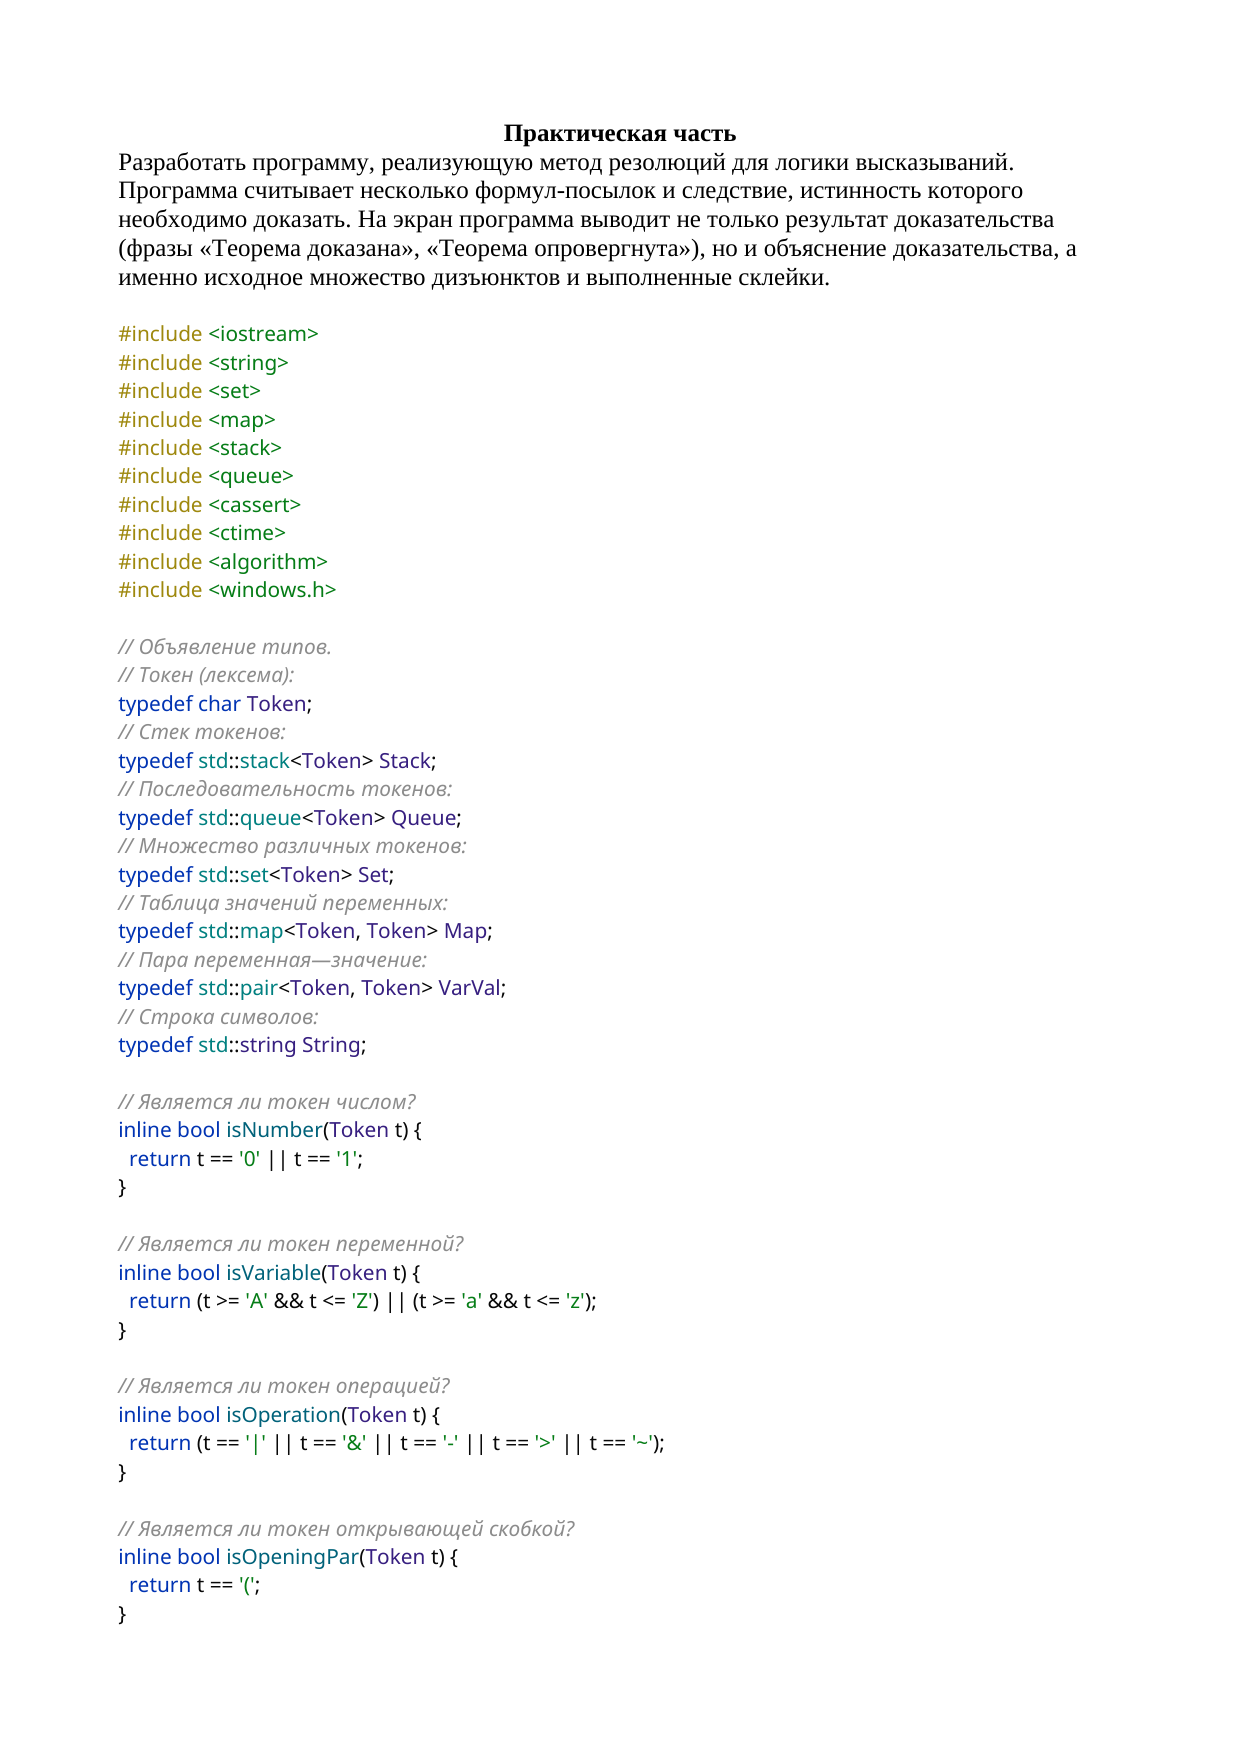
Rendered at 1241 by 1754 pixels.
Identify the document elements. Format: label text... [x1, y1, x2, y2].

text #include <iostream> #include <string> #include <set> #include <map> #include <stack> #include <queue> #include <cassert> #include <ctime> #include <algorithm> #include <windows.h> // Объявление типов. // Токен (лексема): typedef char Token; // Стек токенов: typedef std::stack<Token> Stack; // Последовательность токенов: typedef std::queue<Token> Queue; // Множество различных токенов: typedef std::set<Token> Set; // Таблица значений переменных: typedef std::map<Token, Token> Map; // Пара переменная—значение: typedef std::pair<Token, Token> VarVal; // Строка символов: typedef std::string String; // Является ли токен числом? inline bool isNumber(Token t) { return t == '0' || t == '1'; } // Является ли токен переменной? inline bool isVariable(Token t) { return (t >= 'A' && t <= 'Z') || (t >= 'a' && t <= 'z'); } // Является ли токен операцией? inline bool isOperation(Token t) { return (t == '|' || t == '&' || t == '-' || t == '>' || t == '~'); } // Является ли токен открывающей скобкой? inline bool isOpeningPar(Token t) { return t == '('; } [118, 319, 1122, 1627]
text Практическая часть [118, 118, 1122, 147]
text Разработать программу, реализующую метод резолюций для логики высказываний. Программа считывает несколько формул-посылок и следствие, истинность которого необходимо доказать. На экран программа выводит не только результат доказательства (фразы «Теорема доказана», «Теорема опровергнута»), но и объяснение доказательства, а именно исходное множество дизъюнктов и выполненные склейки. [118, 147, 1122, 291]
